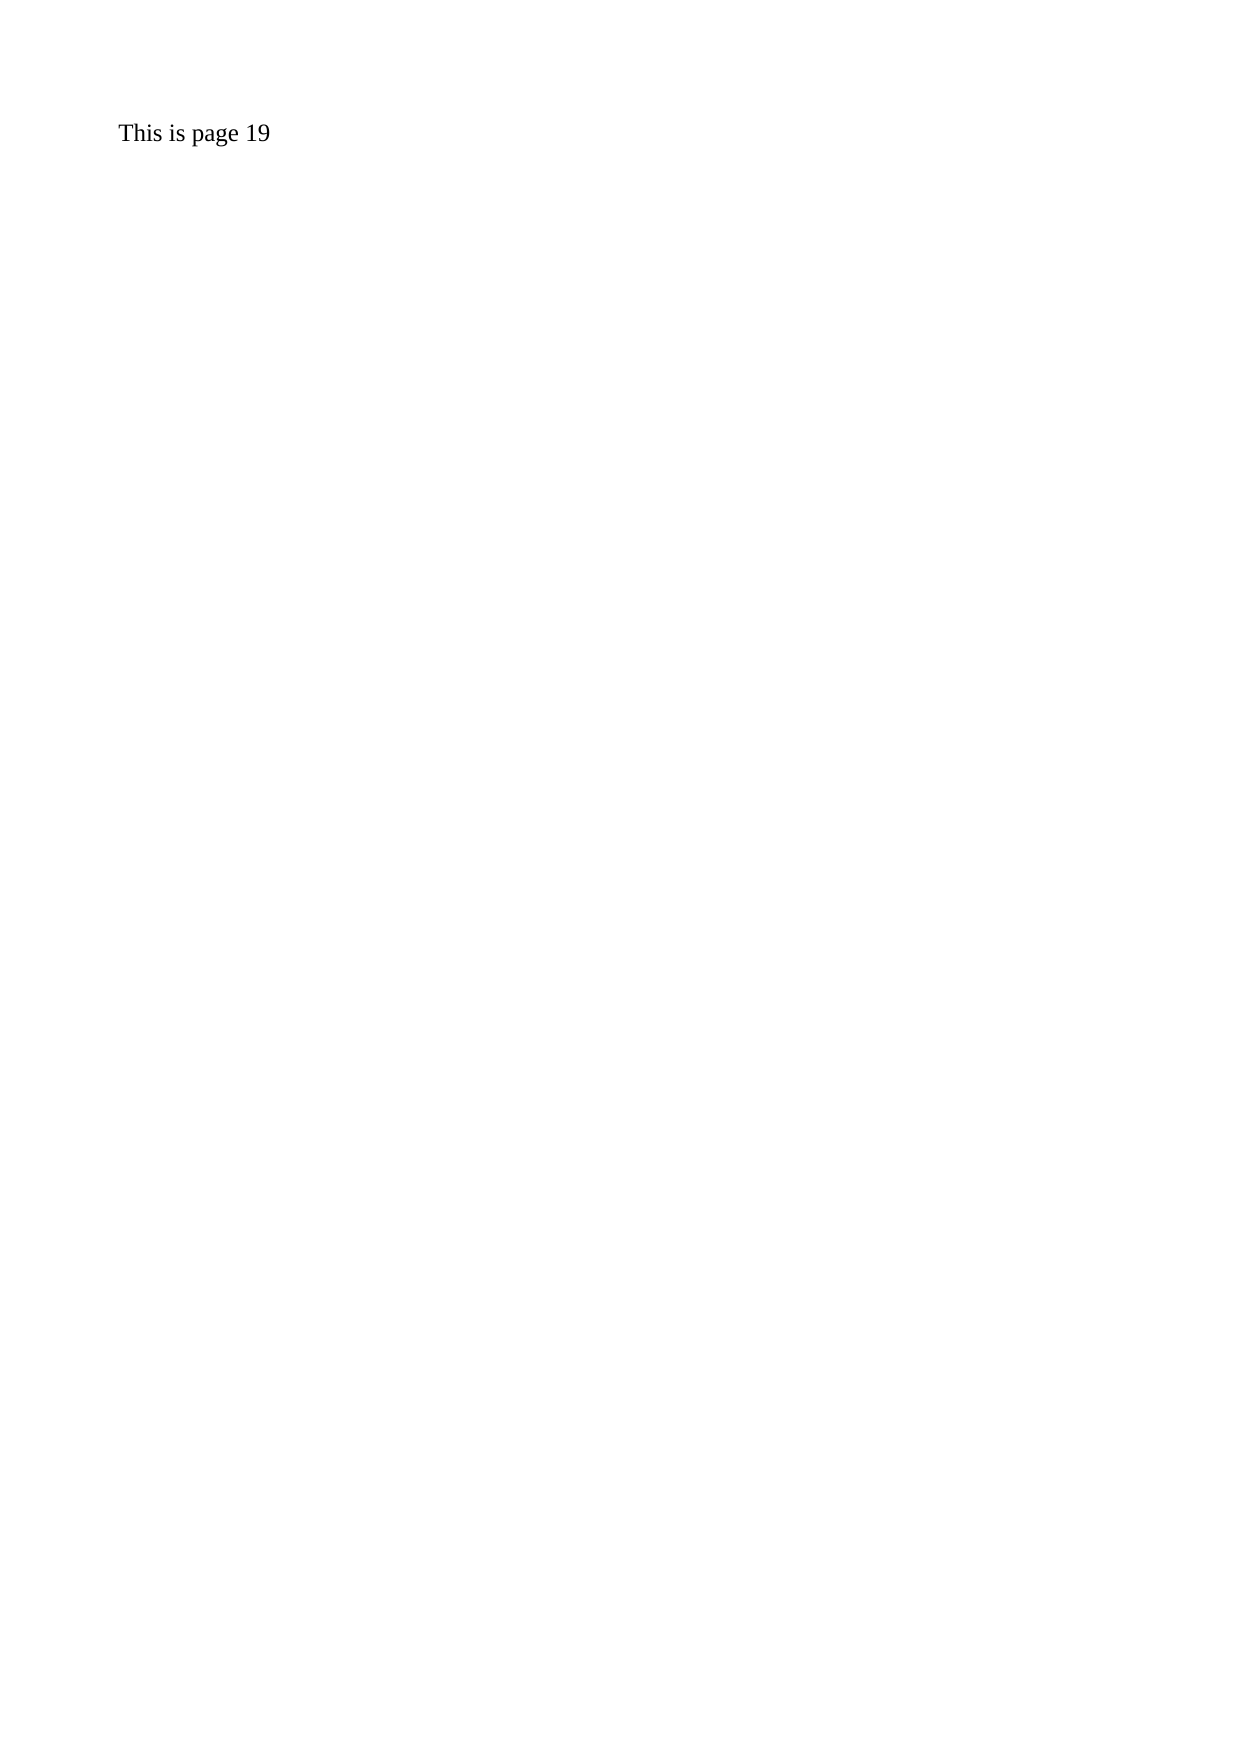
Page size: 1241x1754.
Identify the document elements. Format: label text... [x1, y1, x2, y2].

text This is page 19 [118, 118, 1122, 147]
